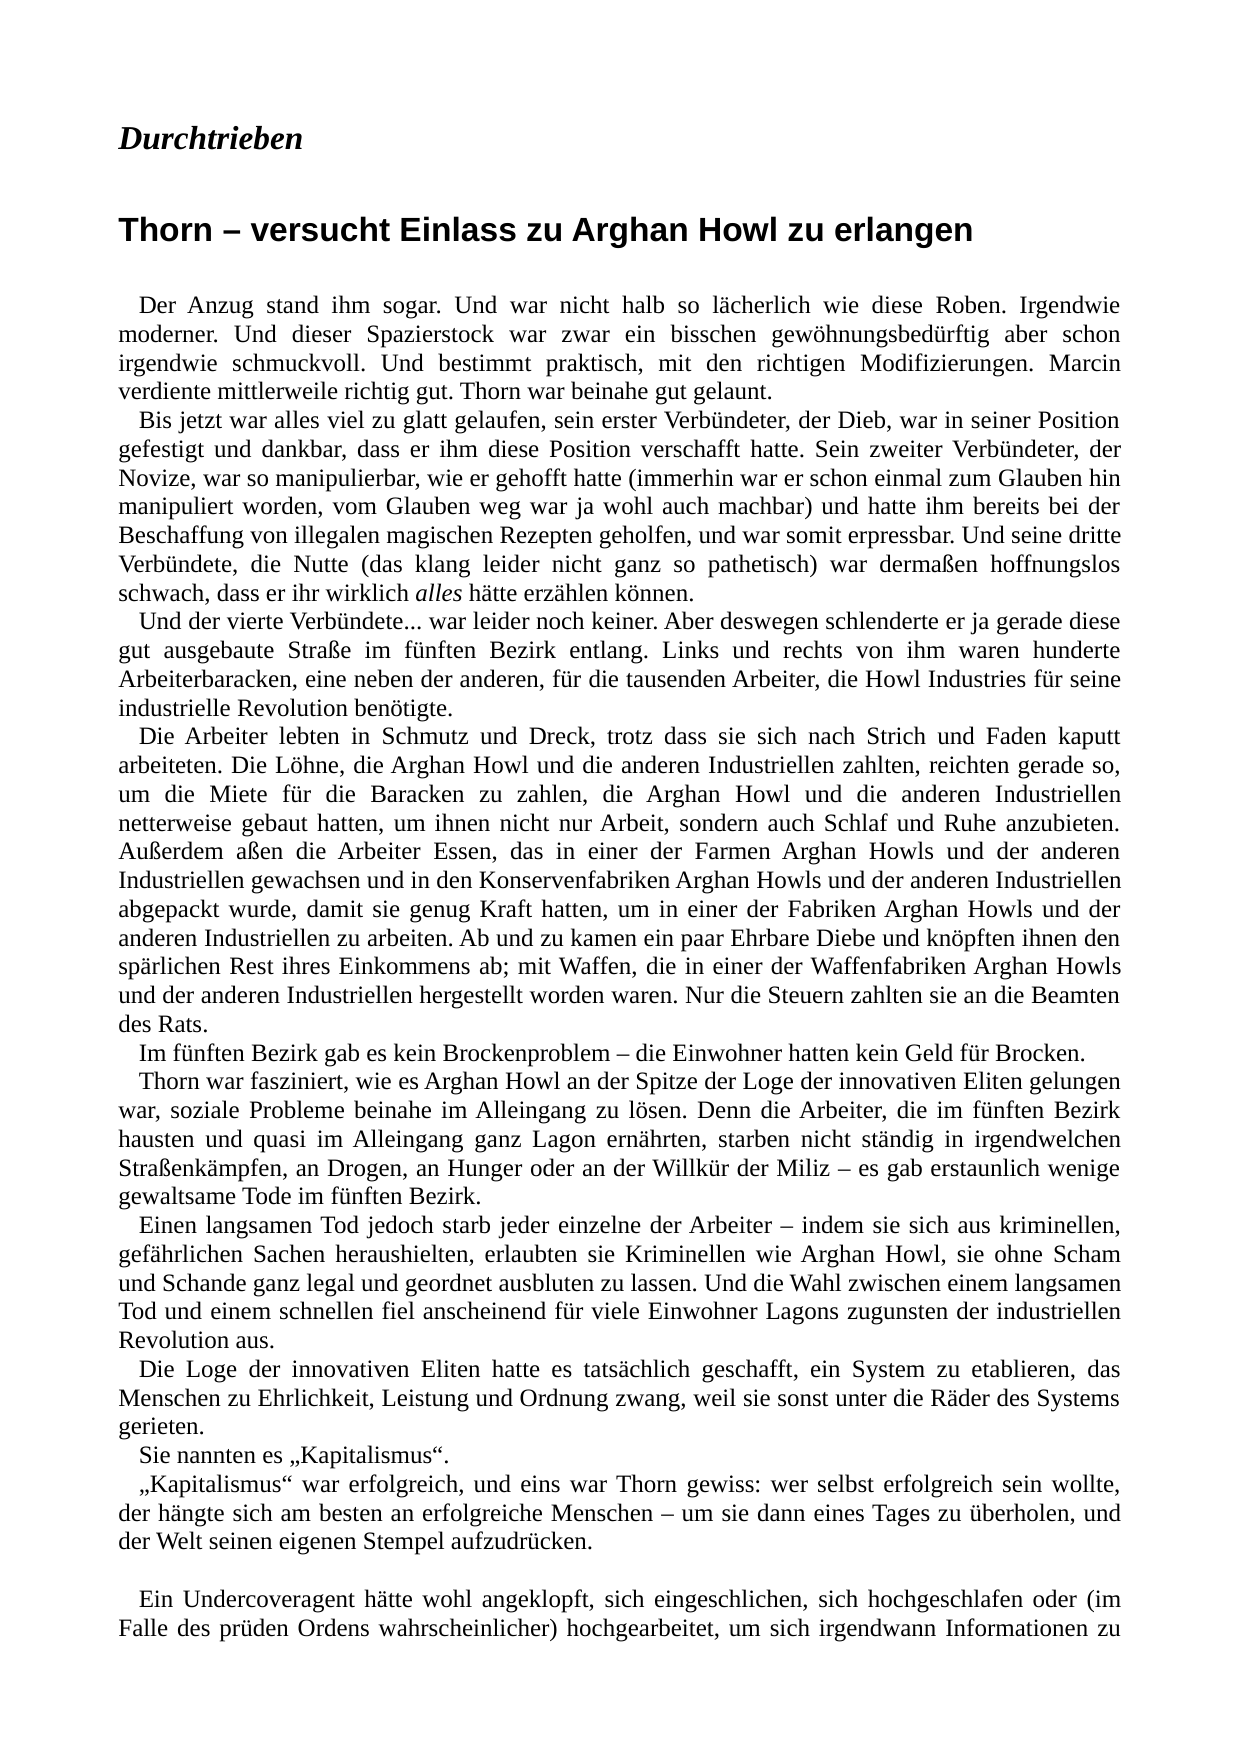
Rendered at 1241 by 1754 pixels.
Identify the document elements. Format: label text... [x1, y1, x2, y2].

text „Kapitalismus“ war erfolgreich, und eins war Thorn gewiss: wer selbst erfolgreich sein wollte, der hängte sich am besten an erfolgreiche Menschen – um sie dann eines Tages zu überholen, und der Welt seinen eigenen Stempel aufzudrücken. [118, 1469, 1122, 1555]
text Durchtrieben [118, 118, 1122, 156]
subtitle Thorn – versucht Einlass zu Arghan Howl zu erlangen [118, 210, 1122, 249]
text Ein Undercoveragent hätte wohl angeklopft, sich eingeschlichen, sich hochgeschlafen oder (im Falle des prüden Ordens wahrscheinlicher) hochgearbeitet, um sich irgendwann Informationen zu [118, 1584, 1122, 1641]
text Und der vierte Verbündete... war leider noch keiner. Aber deswegen schlenderte er ja gerade diese gut ausgebaute Straße im fünften Bezirk entlang. Links und rechts von ihm waren hunderte Arbeiterbaracken, eine neben der anderen, für die tausenden Arbeiter, die Howl Industries für seine industrielle Revolution benötigte. [118, 606, 1122, 721]
text Im fünften Bezirk gab es kein Brockenproblem – die Einwohner hatten kein Geld für Brocken. [118, 1038, 1122, 1066]
text Einen langsamen Tod jedoch starb jeder einzelne der Arbeiter – indem sie sich aus kriminellen, gefährlichen Sachen heraushielten, erlaubten sie Kriminellen wie Arghan Howl, sie ohne Scham und Schande ganz legal und geordnet ausbluten zu lassen. Und die Wahl zwischen einem langsamen Tod und einem schnellen fiel anscheinend für viele Einwohner Lagons zugunsten der industriellen Revolution aus. [118, 1210, 1122, 1354]
text Die Arbeiter lebten in Schmutz und Dreck, trotz dass sie sich nach Strich und Faden kaputt arbeiteten. Die Löhne, die Arghan Howl und die anderen Industriellen zahlten, reichten gerade so, um die Miete für die Baracken zu zahlen, die Arghan Howl und die anderen Industriellen netterweise gebaut hatten, um ihnen nicht nur Arbeit, sondern auch Schlaf und Ruhe anzubieten. Außerdem aßen die Arbeiter Essen, das in einer der Farmen Arghan Howls und der anderen Industriellen gewachsen und in den Konservenfabriken Arghan Howls und der anderen Industriellen abgepackt wurde, damit sie genug Kraft hatten, um in einer der Fabriken Arghan Howls und der anderen Industriellen zu arbeiten. Ab und zu kamen ein paar Ehrbare Diebe und knöpften ihnen den spärlichen Rest ihres Einkommens ab; mit Waffen, die in einer der Waffenfabriken Arghan Howls und der anderen Industriellen hergestellt worden waren. Nur die Steuern zahlten sie an die Beamten des Rats. [118, 721, 1122, 1038]
text Sie nannten es „Kapitalismus“. [118, 1440, 1122, 1469]
text Thorn war fasziniert, wie es Arghan Howl an der Spitze der Loge der innovativen Eliten gelungen war, soziale Probleme beinahe im Alleingang zu lösen. Denn die Arbeiter, die im fünften Bezirk hausten und quasi im Alleingang ganz Lagon ernährten, starben nicht ständig in irgendwelchen Straßenkämpfen, an Drogen, an Hunger oder an der Willkür der Miliz – es gab erstaunlich wenige gewaltsame Tode im fünften Bezirk. [118, 1066, 1122, 1210]
text Der Anzug stand ihm sogar. Und war nicht halb so lächerlich wie diese Roben. Irgendwie moderner. Und dieser Spazierstock war zwar ein bisschen gewöhnungsbedürftig aber schon irgendwie schmuckvoll. Und bestimmt praktisch, mit den richtigen Modifizierungen. Marcin verdiente mittlerweile richtig gut. Thorn war beinahe gut gelaunt. [118, 290, 1122, 405]
text Bis jetzt war alles viel zu glatt gelaufen, sein erster Verbündeter, der Dieb, war in seiner Position gefestigt und dankbar, dass er ihm diese Position verschafft hatte. Sein zweiter Verbündeter, der Novize, war so manipulierbar, wie er gehofft hatte (immerhin war er schon einmal zum Glauben hin manipuliert worden, vom Glauben weg war ja wohl auch machbar) und hatte ihm bereits bei der Beschaffung von illegalen magischen Rezepten geholfen, und war somit erpressbar. Und seine dritte Verbündete, die Nutte (das klang leider nicht ganz so pathetisch) war dermaßen hoffnungslos schwach, dass er ihr wirklich alles hätte erzählen können. [118, 405, 1122, 606]
text Die Loge der innovativen Eliten hatte es tatsächlich geschafft, ein System zu etablieren, das Menschen zu Ehrlichkeit, Leistung und Ordnung zwang, weil sie sonst unter die Räder des Systems gerieten. [118, 1354, 1122, 1440]
